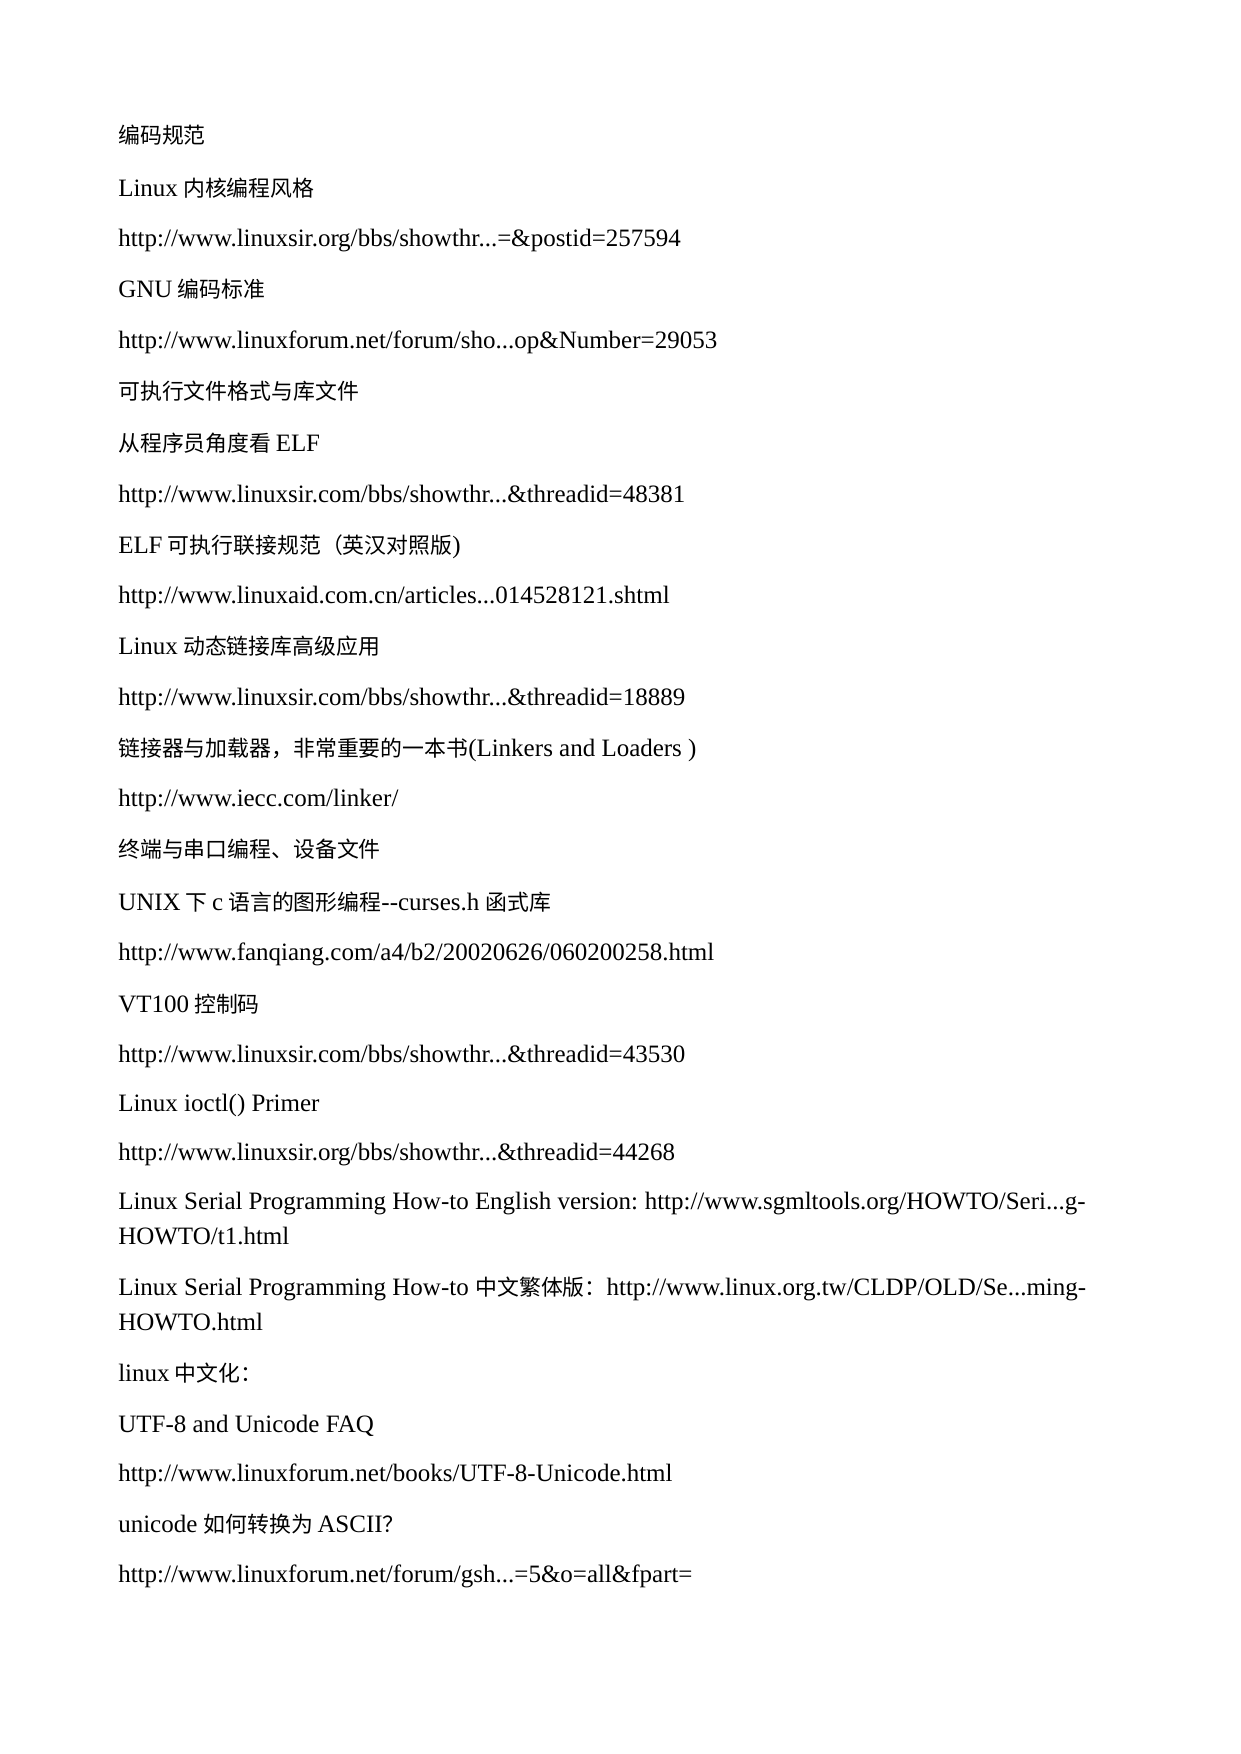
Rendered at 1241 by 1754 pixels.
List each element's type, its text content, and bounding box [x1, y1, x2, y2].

text 终端与串口编程、设备文件 [118, 832, 1122, 864]
text 编码规范 [118, 118, 1122, 150]
text VT100控制码 [118, 987, 1122, 1018]
text GNU编码标准 [118, 272, 1122, 304]
text 从程序员角度看ELF [118, 426, 1122, 458]
text Linux Serial Programming How-to 中文繁体版：http://www.linux.org.tw/CLDP/OLD/Se...ming-HOWTO.html [118, 1270, 1122, 1336]
text UNIX下c语言的图形编程--curses.h 函式库 [118, 885, 1122, 917]
text http://www.linuxforum.net/books/UTF-8-Unicode.html [118, 1458, 1122, 1487]
text http://www.fanqiang.com/a4/b2/20020626/060200258.html [118, 937, 1122, 966]
text http://www.linuxsir.com/bbs/showthr...&threadid=18889 [118, 682, 1122, 711]
text http://www.linuxforum.net/forum/sho...op&Number=29053 [118, 325, 1122, 353]
text http://www.iecc.com/linker/ [118, 783, 1122, 812]
text http://www.linuxsir.org/bbs/showthr...&threadid=44268 [118, 1137, 1122, 1166]
text 链接器与加载器，非常重要的一本书(Linkers and Loaders ) [118, 731, 1122, 763]
text 可执行文件格式与库文件 [118, 374, 1122, 405]
text Linux ioctl() Primer [118, 1088, 1122, 1117]
text unicode 如何转换为ASCII？ [118, 1507, 1122, 1538]
text Linux内核编程风格 [118, 171, 1122, 202]
text Linux动态链接库高级应用 [118, 629, 1122, 661]
text Linux Serial Programming How-to English version: http://www.sgmltools.org/HOWTO/Seri...g-HOWTO/t1.html [118, 1186, 1122, 1249]
text http://www.linuxforum.net/forum/gsh...=5&o=all&fpart= [118, 1559, 1122, 1588]
text http://www.linuxsir.com/bbs/showthr...&threadid=43530 [118, 1039, 1122, 1068]
text http://www.linuxaid.com.cn/articles...014528121.shtml [118, 580, 1122, 609]
text http://www.linuxsir.com/bbs/showthr...&threadid=48381 [118, 479, 1122, 507]
text linux中文化： [118, 1356, 1122, 1388]
text UTF-8 and Unicode FAQ [118, 1409, 1122, 1437]
text ELF可执行联接规范（英汉对照版) [118, 528, 1122, 559]
text http://www.linuxsir.org/bbs/showthr...=&postid=257594 [118, 223, 1122, 252]
